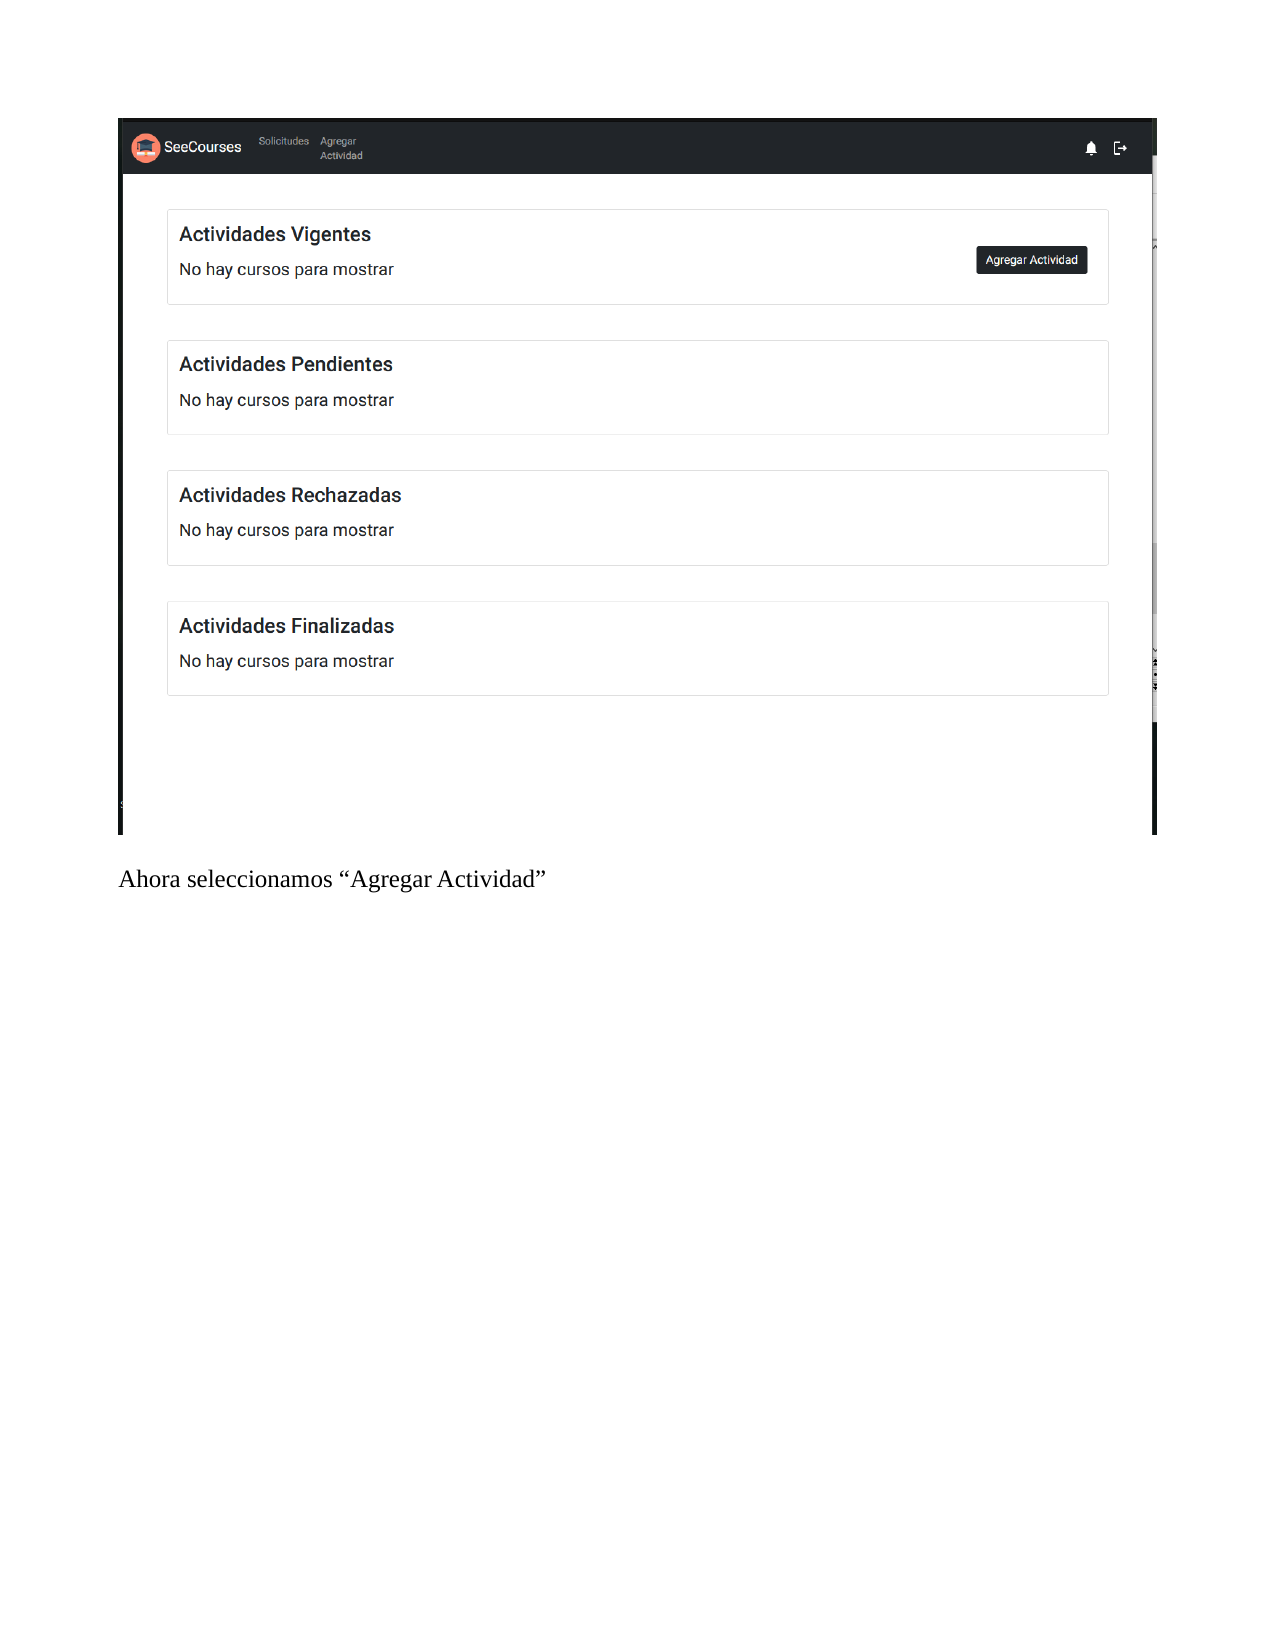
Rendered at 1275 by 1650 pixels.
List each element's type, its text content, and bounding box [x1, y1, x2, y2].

text Ahora seleccionamos “Agregar Actividad” [118, 864, 1157, 892]
picture [118, 118, 1157, 835]
